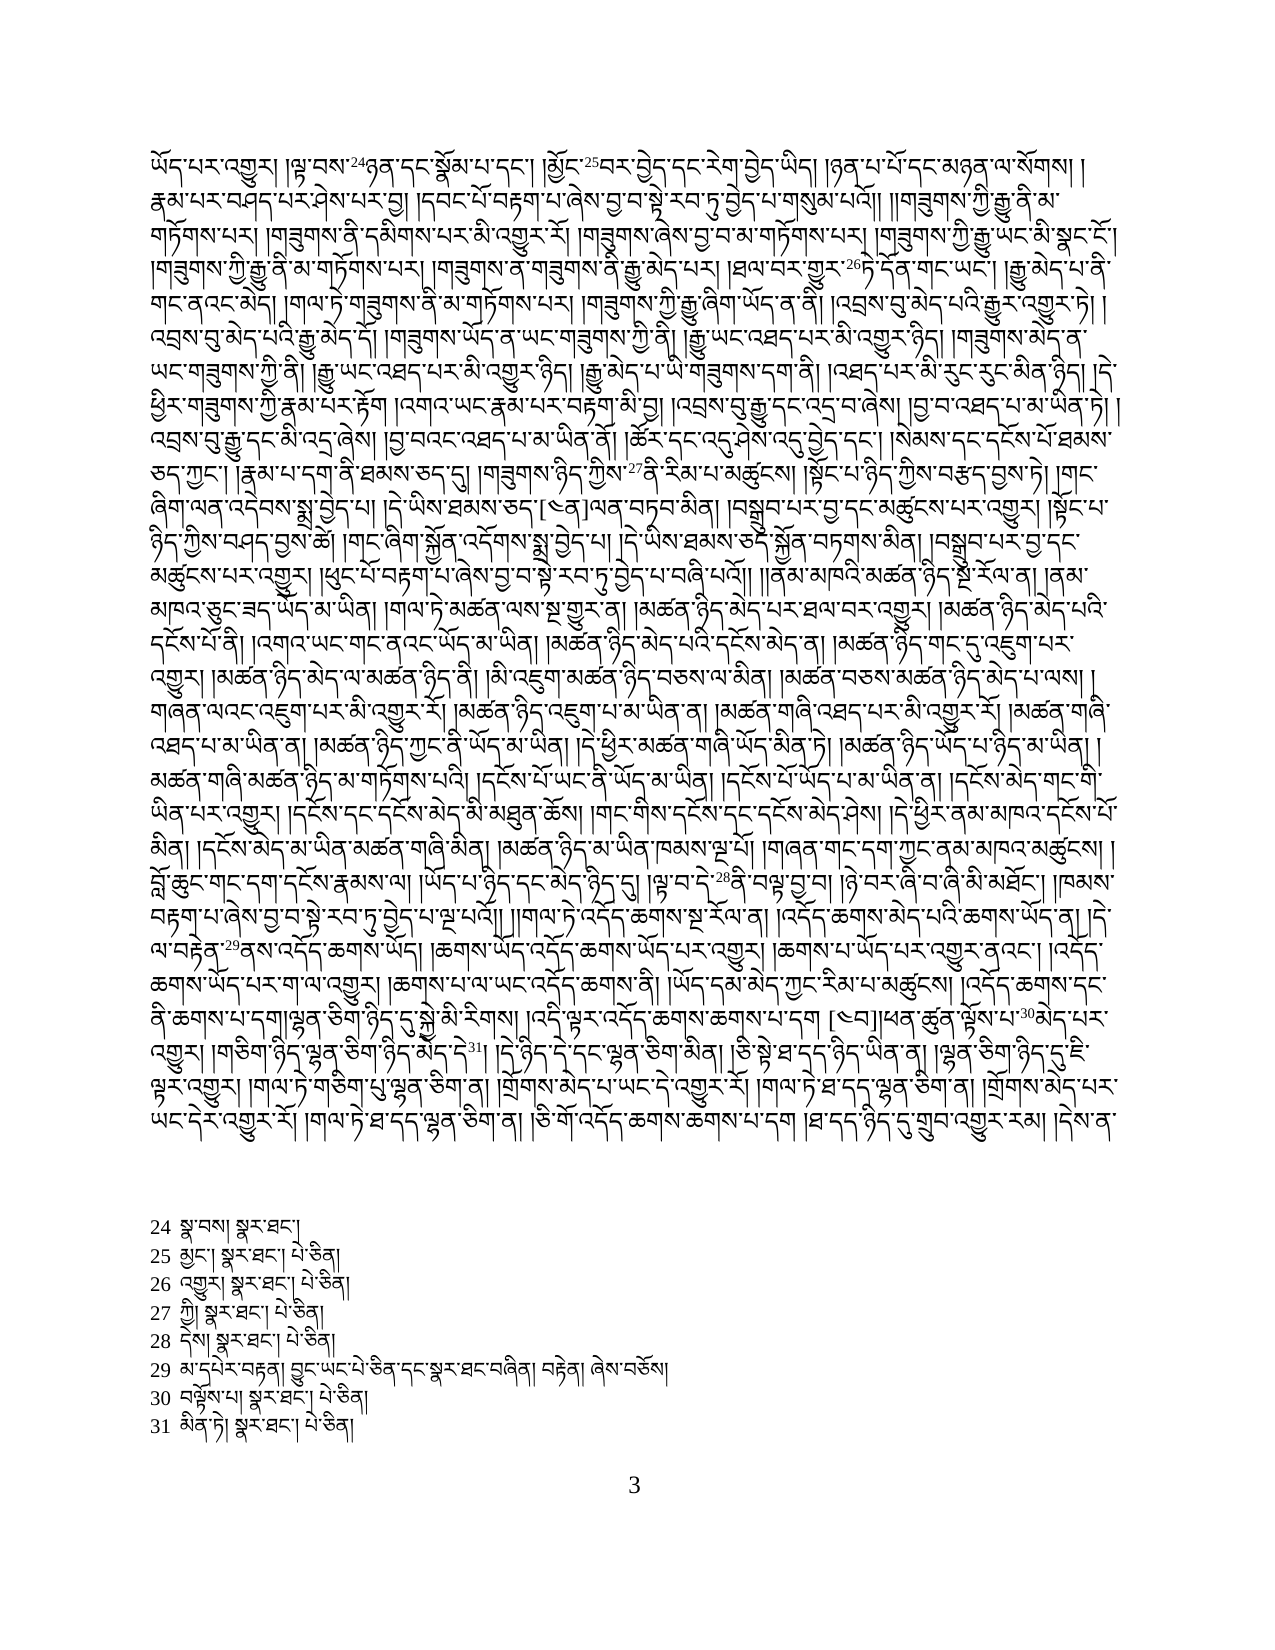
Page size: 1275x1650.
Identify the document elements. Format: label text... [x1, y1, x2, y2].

text མ་དཔེར་བརྟན། བྱུང་ཡང་པེ་ཅིན་དང་སྣར་ཐང་བཞིན། བརྟེན། ཞེས་བཅོས། [150, 1355, 1125, 1383]
text མྱང་། སྣར་ཐང་། པེ་ཅིན། [150, 1241, 1125, 1269]
text བལྟོས་པ། སྣར་ཐང་། པེ་ཅིན། [150, 1383, 1125, 1412]
text དེས། སྣར་ཐང་། པེ་ཅིན། [150, 1326, 1125, 1355]
text འགྱུར། སྣར་ཐང་། པེ་ཅིན། [150, 1269, 1125, 1298]
text མིན་ཏེ། སྣར་ཐང་། པེ་ཅིན། [150, 1412, 1125, 1440]
text སྣ་བས། སྣར་ཐང་། [150, 1212, 1125, 1241]
text ཀྱི། སྣར་ཐང་། པེ་ཅིན། [150, 1298, 1125, 1326]
